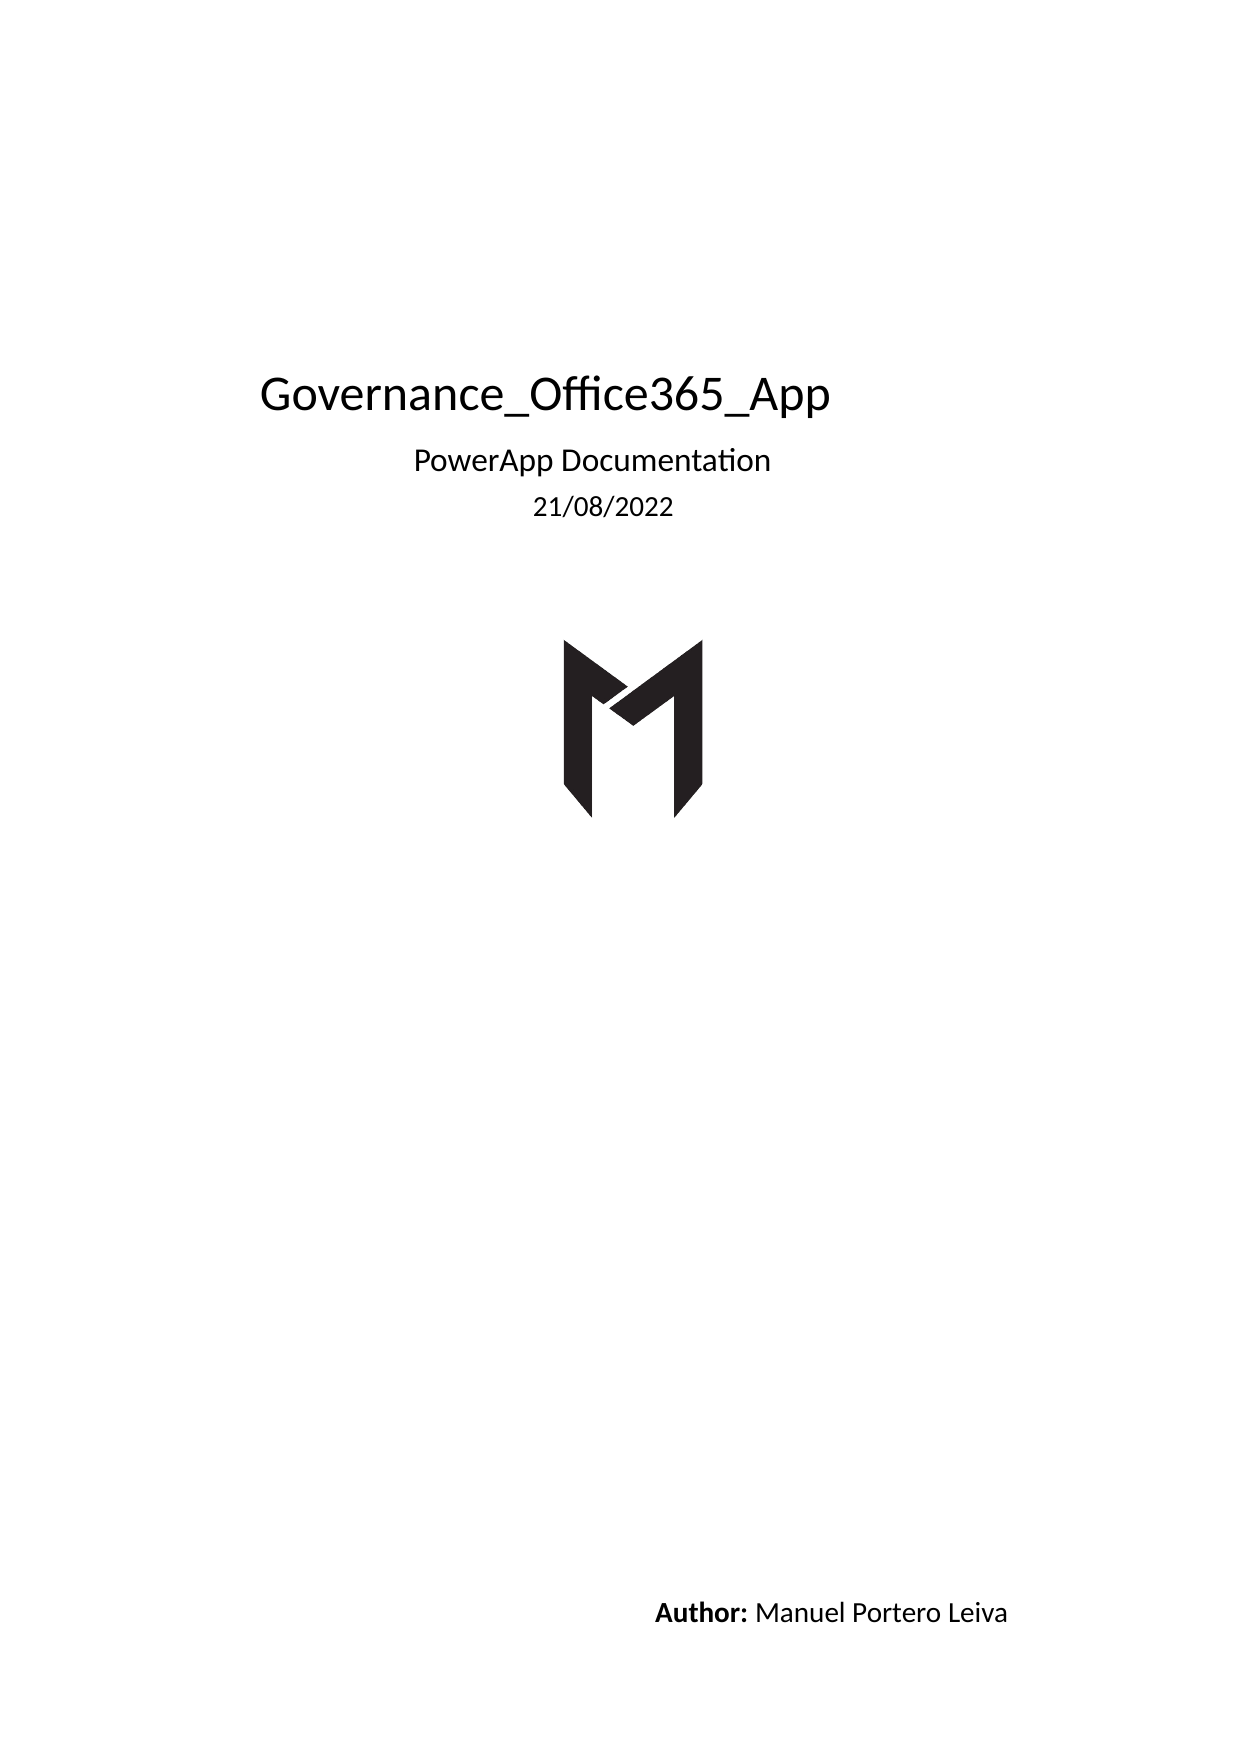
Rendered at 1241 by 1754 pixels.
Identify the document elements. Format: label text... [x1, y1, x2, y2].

text 21/08/2022 [118, 484, 1122, 525]
text Author: Manuel Portero Leiva [118, 1594, 1122, 1629]
text PowerApp Documentation [118, 423, 1122, 484]
picture [563, 639, 703, 818]
text Governance_Office365_App [118, 362, 1122, 423]
